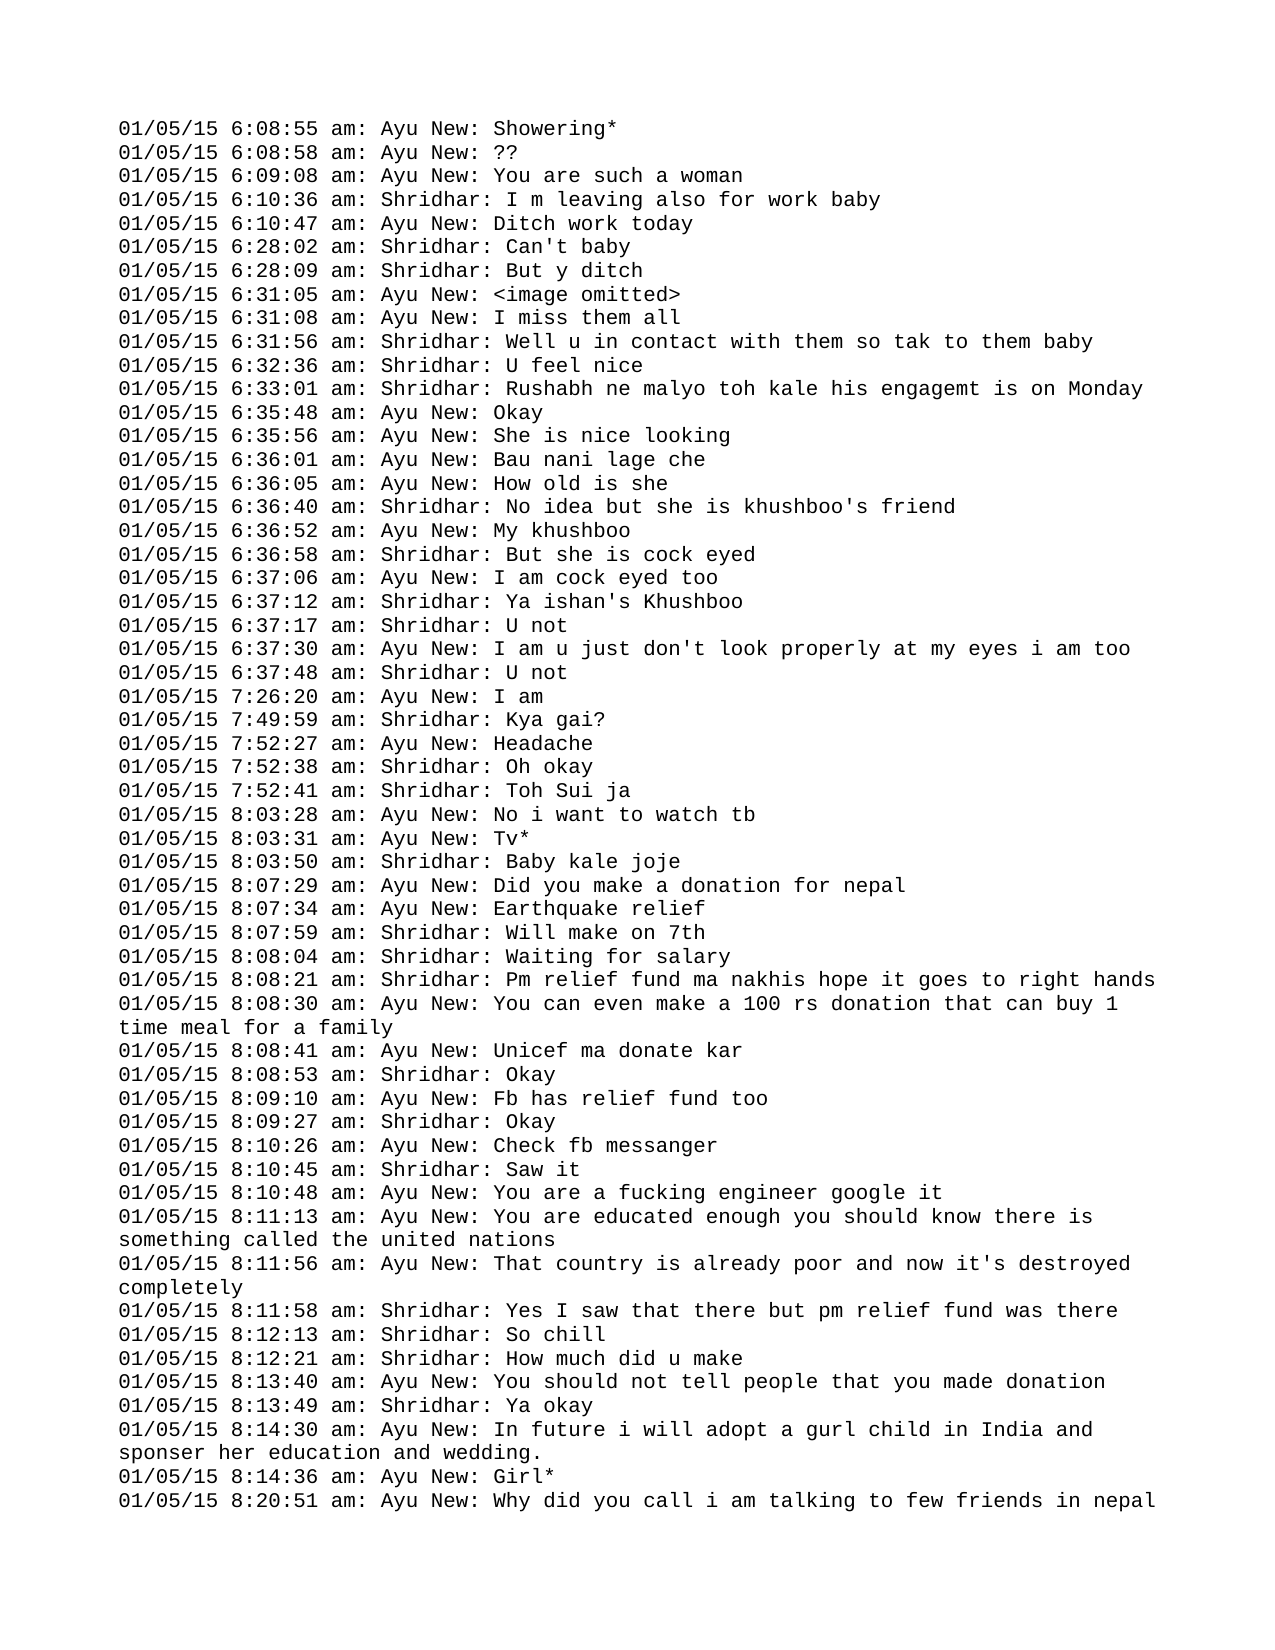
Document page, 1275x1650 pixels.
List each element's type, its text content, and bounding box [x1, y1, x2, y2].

text 01/05/15 8:08:41 am: Ayu New: Unicef ma donate kar [118, 1040, 1157, 1064]
text 01/05/15 8:08:53 am: Shridhar: Okay [118, 1064, 1157, 1088]
text 01/05/15 6:36:01 am: Ayu New: Bau nani lage che [118, 449, 1157, 473]
text 01/05/15 8:14:30 am: Ayu New: In future i will adopt a gurl child in India and sponser her education and wedding. [118, 1419, 1157, 1466]
text 01/05/15 8:03:28 am: Ayu New: No i want to watch tb [118, 804, 1157, 827]
text 01/05/15 8:11:13 am: Ayu New: You are educated enough you should know there is something called the united nations [118, 1206, 1157, 1253]
text 01/05/15 7:52:41 am: Shridhar: Toh Sui ja [118, 780, 1157, 804]
text 01/05/15 6:28:02 am: Shridhar: Can't baby [118, 236, 1157, 260]
text 01/05/15 6:36:05 am: Ayu New: How old is she [118, 473, 1157, 496]
text 01/05/15 7:52:27 am: Ayu New: Headache [118, 733, 1157, 757]
text 01/05/15 8:10:26 am: Ayu New: Check fb messanger [118, 1135, 1157, 1158]
text 01/05/15 8:12:13 am: Shridhar: So chill [118, 1324, 1157, 1348]
text 01/05/15 6:09:08 am: Ayu New: You are such a woman [118, 165, 1157, 189]
text 01/05/15 6:10:47 am: Ayu New: Ditch work today [118, 213, 1157, 236]
text 01/05/15 8:08:30 am: Ayu New: You can even make a 100 rs donation that can buy 1 time meal for a family [118, 993, 1157, 1040]
text 01/05/15 8:10:45 am: Shridhar: Saw it [118, 1158, 1157, 1182]
text 01/05/15 6:32:36 am: Shridhar: U feel nice [118, 354, 1157, 378]
text 01/05/15 7:52:38 am: Shridhar: Oh okay [118, 757, 1157, 780]
text 01/05/15 8:08:04 am: Shridhar: Waiting for salary [118, 946, 1157, 969]
text 01/05/15 6:37:17 am: Shridhar: U not [118, 615, 1157, 638]
text 01/05/15 7:26:20 am: Ayu New: I am [118, 686, 1157, 709]
text 01/05/15 8:20:51 am: Ayu New: Why did you call i am talking to few friends in nepal [118, 1489, 1157, 1513]
text 01/05/15 6:37:06 am: Ayu New: I am cock eyed too [118, 567, 1157, 591]
text 01/05/15 8:13:40 am: Ayu New: You should not tell people that you made donation [118, 1371, 1157, 1395]
text 01/05/15 8:14:36 am: Ayu New: Girl* [118, 1466, 1157, 1489]
text 01/05/15 6:37:12 am: Shridhar: Ya ishan's Khushboo [118, 591, 1157, 615]
text 01/05/15 6:31:08 am: Ayu New: I miss them all [118, 307, 1157, 331]
text 01/05/15 6:35:56 am: Ayu New: She is nice looking [118, 426, 1157, 449]
text 01/05/15 8:09:10 am: Ayu New: Fb has relief fund too [118, 1088, 1157, 1111]
text 01/05/15 6:10:36 am: Shridhar: I m leaving also for work baby [118, 189, 1157, 213]
text 01/05/15 8:09:27 am: Shridhar: Okay [118, 1111, 1157, 1135]
text 01/05/15 8:03:50 am: Shridhar: Baby kale joje [118, 851, 1157, 875]
text 01/05/15 6:31:05 am: Ayu New: <image omitted> [118, 284, 1157, 307]
text 01/05/15 8:12:21 am: Shridhar: How much did u make [118, 1348, 1157, 1371]
text 01/05/15 6:36:52 am: Ayu New: My khushboo [118, 520, 1157, 544]
text 01/05/15 6:28:09 am: Shridhar: But y ditch [118, 260, 1157, 284]
text 01/05/15 8:08:21 am: Shridhar: Pm relief fund ma nakhis hope it goes to right hands [118, 969, 1157, 993]
text 01/05/15 8:07:59 am: Shridhar: Will make on 7th [118, 922, 1157, 946]
text 01/05/15 8:11:58 am: Shridhar: Yes I saw that there but pm relief fund was there [118, 1300, 1157, 1324]
text 01/05/15 6:08:58 am: Ayu New: ?? [118, 142, 1157, 165]
text 01/05/15 6:35:48 am: Ayu New: Okay [118, 402, 1157, 426]
text 01/05/15 8:10:48 am: Ayu New: You are a fucking engineer google it [118, 1182, 1157, 1206]
text 01/05/15 8:11:56 am: Ayu New: That country is already poor and now it's destroyed completely [118, 1253, 1157, 1300]
text 01/05/15 8:07:29 am: Ayu New: Did you make a donation for nepal [118, 875, 1157, 898]
text 01/05/15 6:36:58 am: Shridhar: But she is cock eyed [118, 544, 1157, 567]
text 01/05/15 6:36:40 am: Shridhar: No idea but she is khushboo's friend [118, 496, 1157, 520]
text 01/05/15 7:49:59 am: Shridhar: Kya gai? [118, 709, 1157, 733]
text 01/05/15 6:33:01 am: Shridhar: Rushabh ne malyo toh kale his engagemt is on Monday [118, 378, 1157, 402]
text 01/05/15 8:07:34 am: Ayu New: Earthquake relief [118, 898, 1157, 922]
text 01/05/15 8:13:49 am: Shridhar: Ya okay [118, 1395, 1157, 1419]
text 01/05/15 8:03:31 am: Ayu New: Tv* [118, 827, 1157, 851]
text 01/05/15 6:37:30 am: Ayu New: I am u just don't look properly at my eyes i am too [118, 638, 1157, 662]
text 01/05/15 6:37:48 am: Shridhar: U not [118, 662, 1157, 686]
text 01/05/15 6:08:55 am: Ayu New: Showering* [118, 118, 1157, 142]
text 01/05/15 6:31:56 am: Shridhar: Well u in contact with them so tak to them baby [118, 331, 1157, 354]
